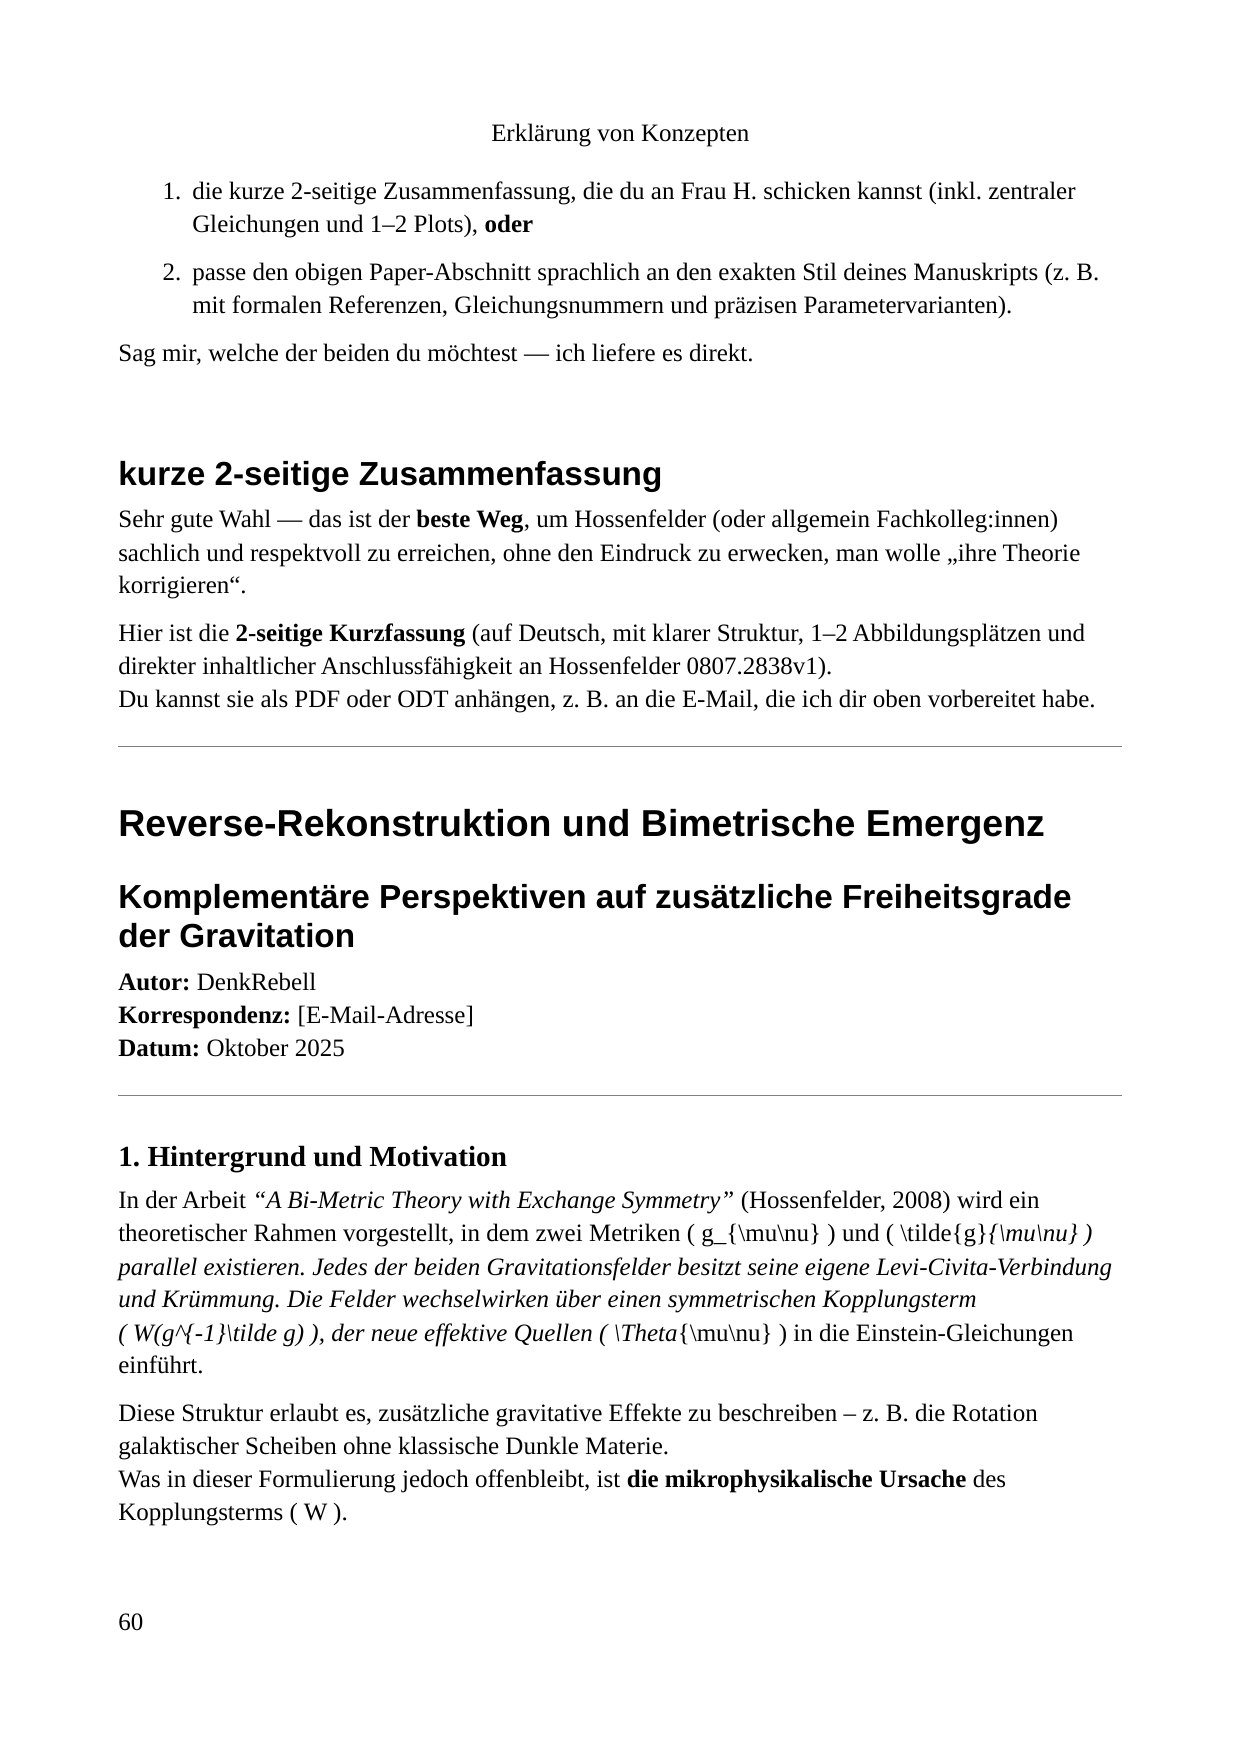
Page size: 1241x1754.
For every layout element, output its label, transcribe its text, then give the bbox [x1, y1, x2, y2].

subtitle Komplementäre Perspektiven auf zusätzliche Freiheitsgrade der Gravitation [118, 878, 1122, 954]
list die kurze 2-seitige Zusammenfassung, die du an Frau H. schicken kannst (inkl. zentraler Gleichungen und 1–2 Plots), oder [162, 176, 1122, 238]
text Autor: DenkRebell Korrespondenz: [E-Mail-Adresse] Datum: Oktober 2025 [118, 967, 1122, 1062]
text Hier ist die 2-seitige Kurzfassung (auf Deutsch, mit klarer Struktur, 1–2 Abbildungsplätzen und direkter inhaltlicher Anschlussfähigkeit an Hossenfelder 0807.2838v1). Du kannst sie als PDF oder ODT anhängen, z. B. an die E-Mail, die ich dir oben vorbereitet habe. [118, 618, 1122, 713]
text Diese Struktur erlaubt es, zusätzliche gravitative Effekte zu beschreiben – z. B. die Rotation galaktischer Scheiben ohne klassische Dunkle Materie. Was in dieser Formulierung jedoch offenbleibt, ist die mikrophysikalische Ursache des Kopplungsterms ( W ). [118, 1398, 1122, 1526]
list passe den obigen Paper-Abschnitt sprachlich an den exakten Stil deines Manuskripts (z. B. mit formalen Referenzen, Gleichungsnummern und präzisen Parametervarianten). [162, 257, 1122, 319]
subtitle 1. Hintergrund und Motivation [118, 1139, 1122, 1173]
subtitle kurze 2-seitige Zusammenfassung [118, 454, 1122, 492]
text Sag mir, welche der beiden du möchtest — ich liefere es direkt. [118, 338, 1122, 366]
text Sehr gute Wahl — das ist der beste Weg, um Hossenfelder (oder allgemein Fachkolleg:innen) sachlich und respektvoll zu erreichen, ohne den Eindruck zu erwecken, man wolle „ihre Theorie korrigieren“. [118, 504, 1122, 599]
text In der Arbeit “A Bi-Metric Theory with Exchange Symmetry” (Hossenfelder, 2008) wird ein theoretischer Rahmen vorgestellt, in dem zwei Metriken ( g_{\mu\nu} ) und ( \tilde{g}{\mu\nu} ) parallel existieren. Jedes der beiden Gravitationsfelder besitzt seine eigene Levi-Civita-Verbindung und Krümmung. Die Felder wechselwirken über einen symmetrischen Kopplungsterm ( W(g^{-1}\tilde g) ), der neue effektive Quellen ( \Theta{\mu\nu} ) in die Einstein-Gleichungen einführt. [118, 1186, 1122, 1379]
subtitle Reverse-Rekonstruktion und Bimetrische Emergenz [118, 801, 1122, 844]
